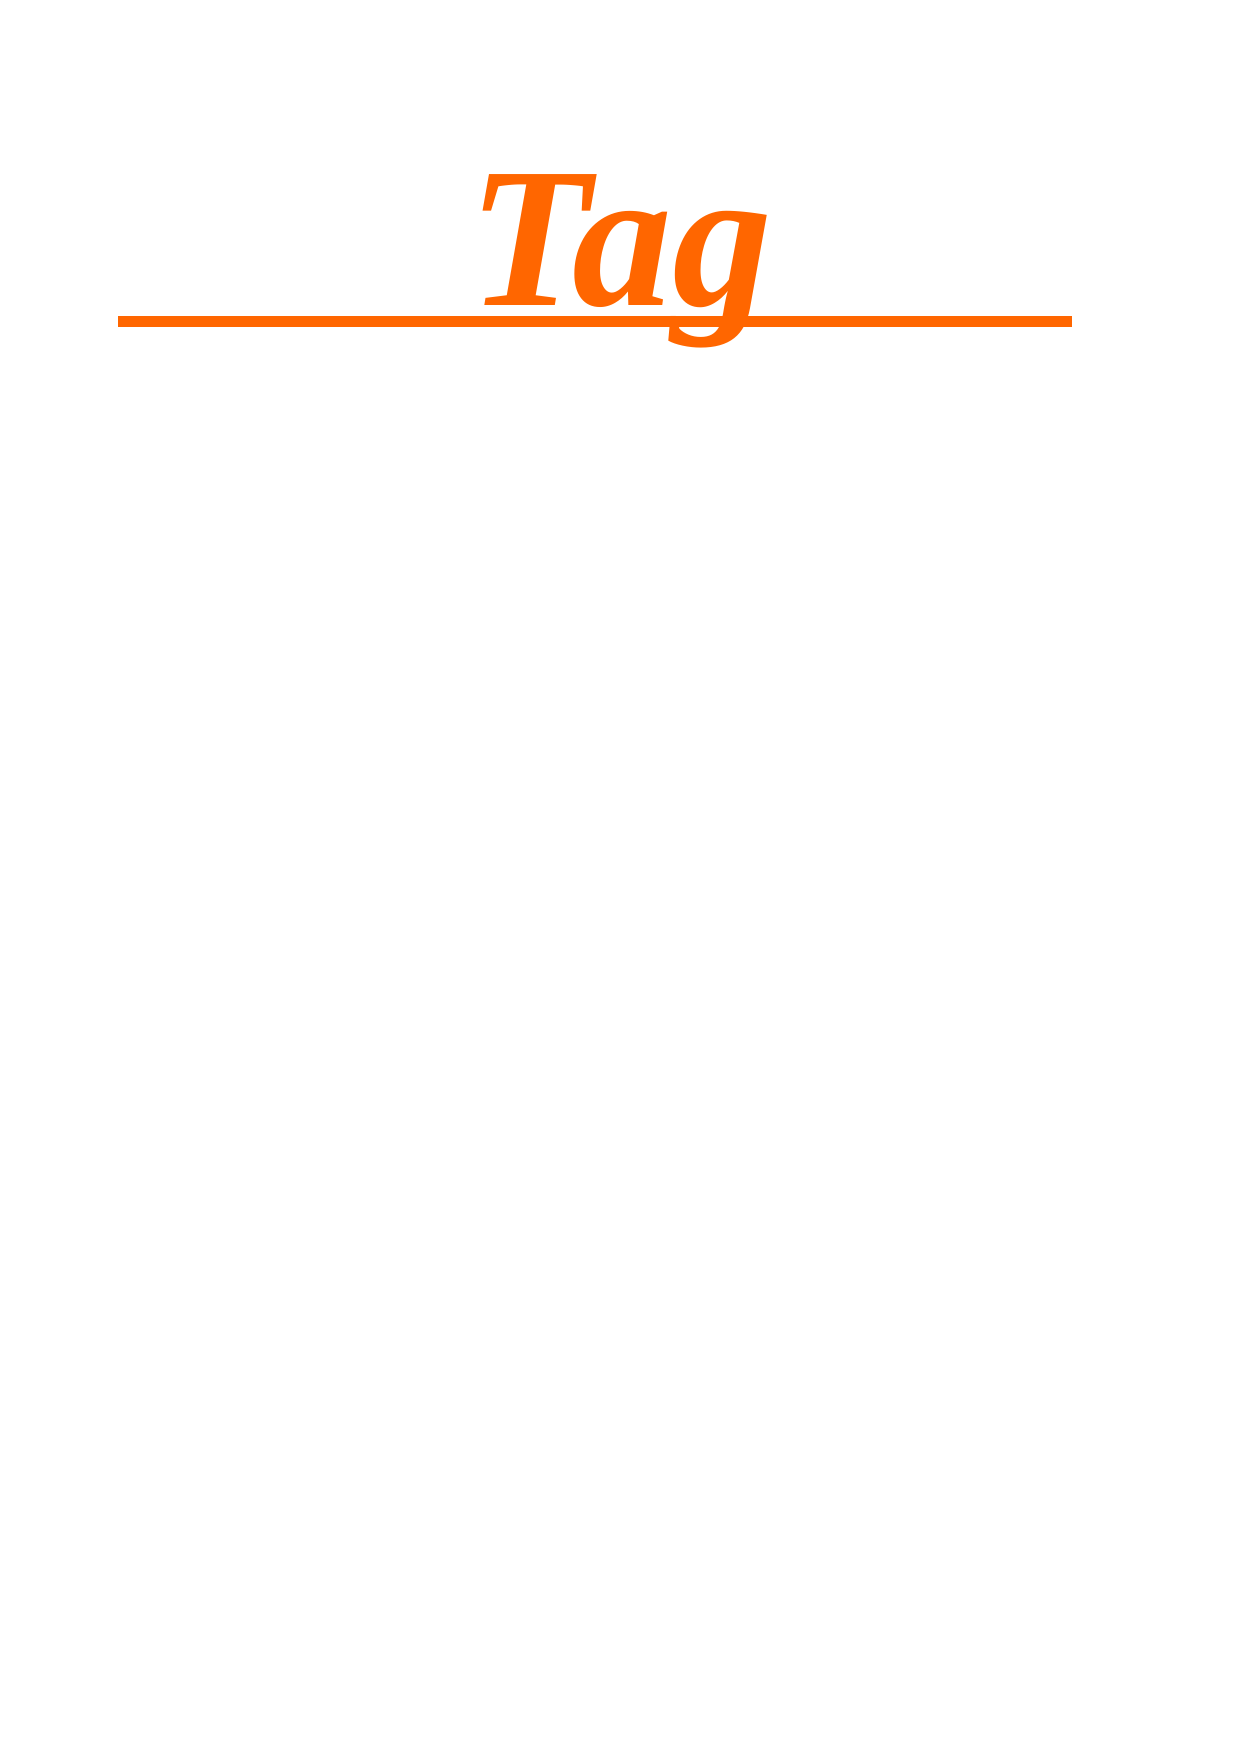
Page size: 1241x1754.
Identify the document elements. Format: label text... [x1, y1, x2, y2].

text Tag [118, 118, 1122, 348]
